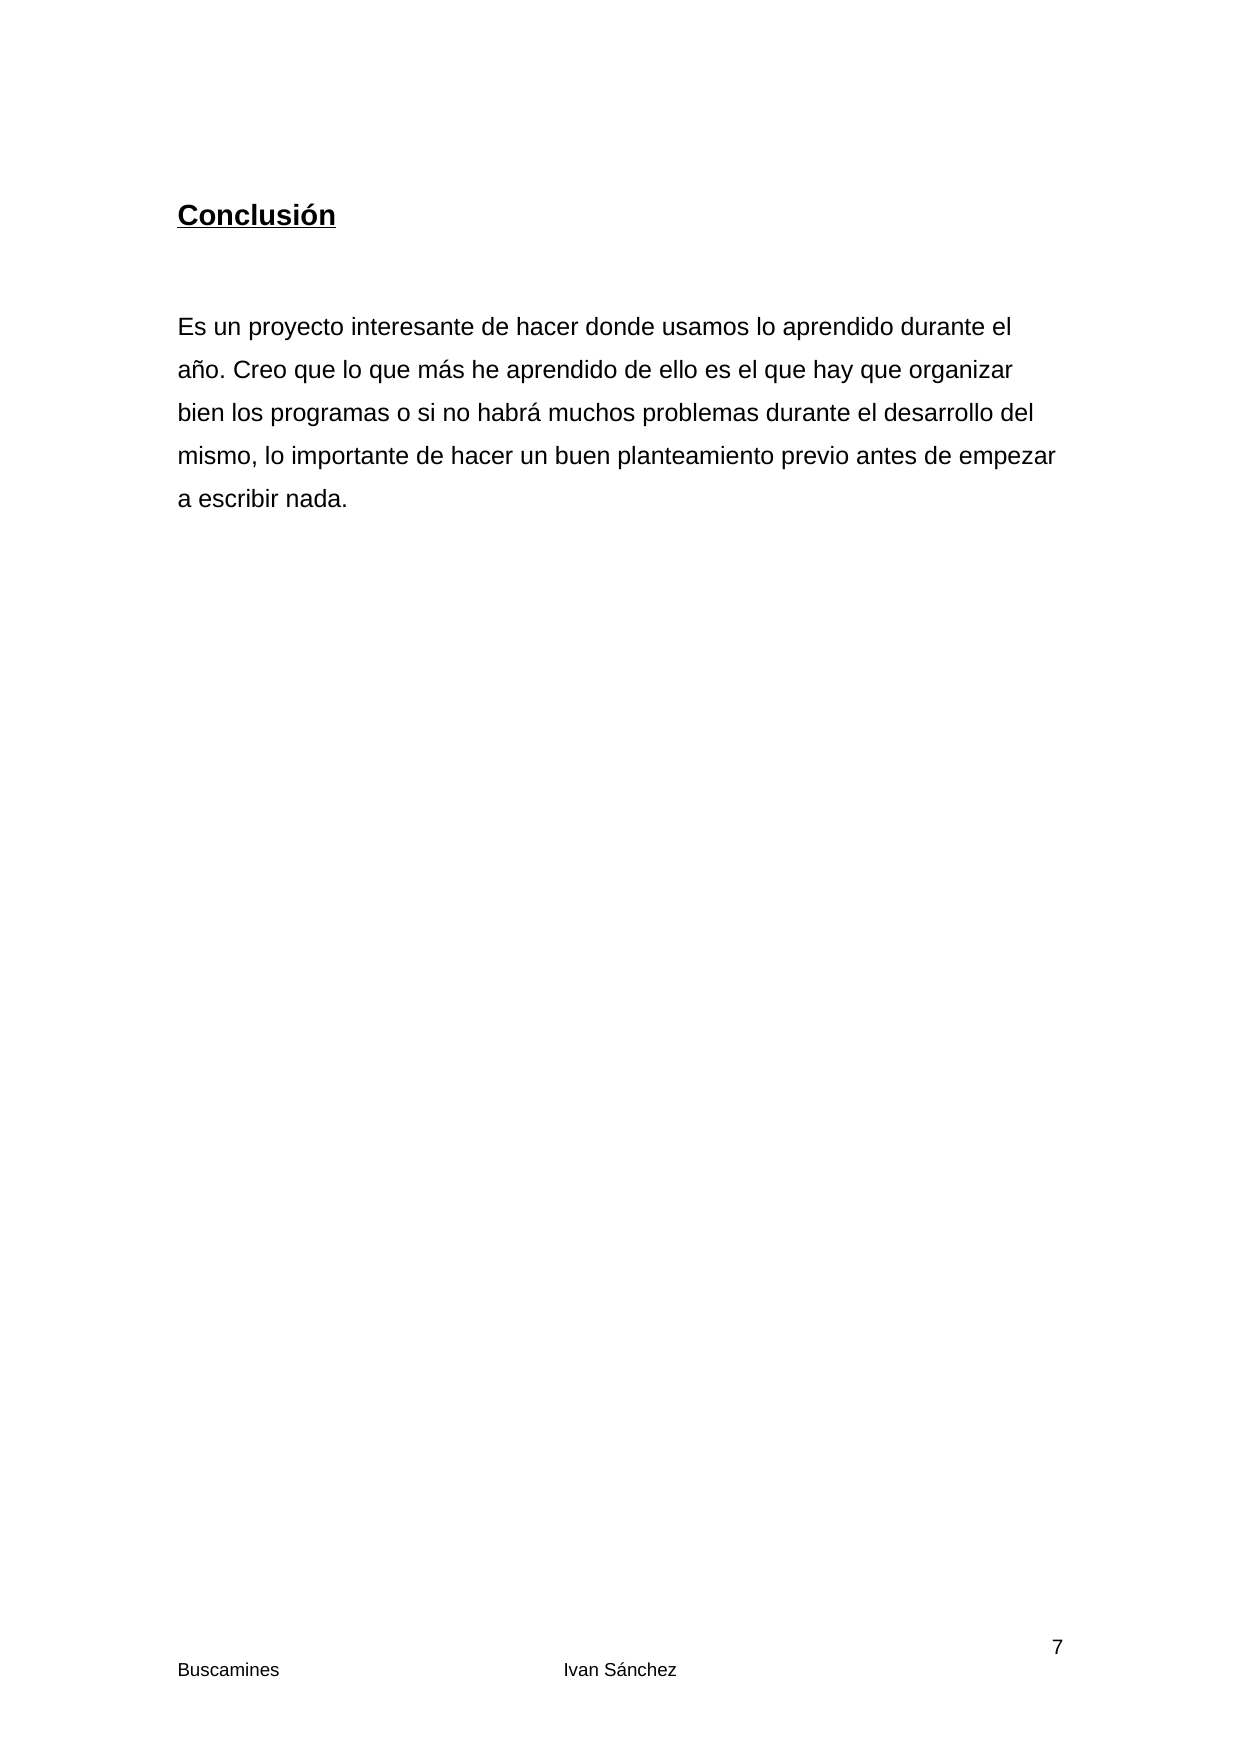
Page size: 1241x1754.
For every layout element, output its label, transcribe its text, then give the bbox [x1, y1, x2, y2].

subtitle Conclusión [177, 198, 1063, 231]
text Es un proyecto interesante de hacer donde usamos lo aprendido durante el año. Creo que lo que más he aprendido de ello es el que hay que organizar bien los programas o si no habrá muchos problemas durante el desarrollo del mismo, lo importante de hacer un buen planteamiento previo antes de empezar a escribir nada. [177, 312, 1063, 513]
